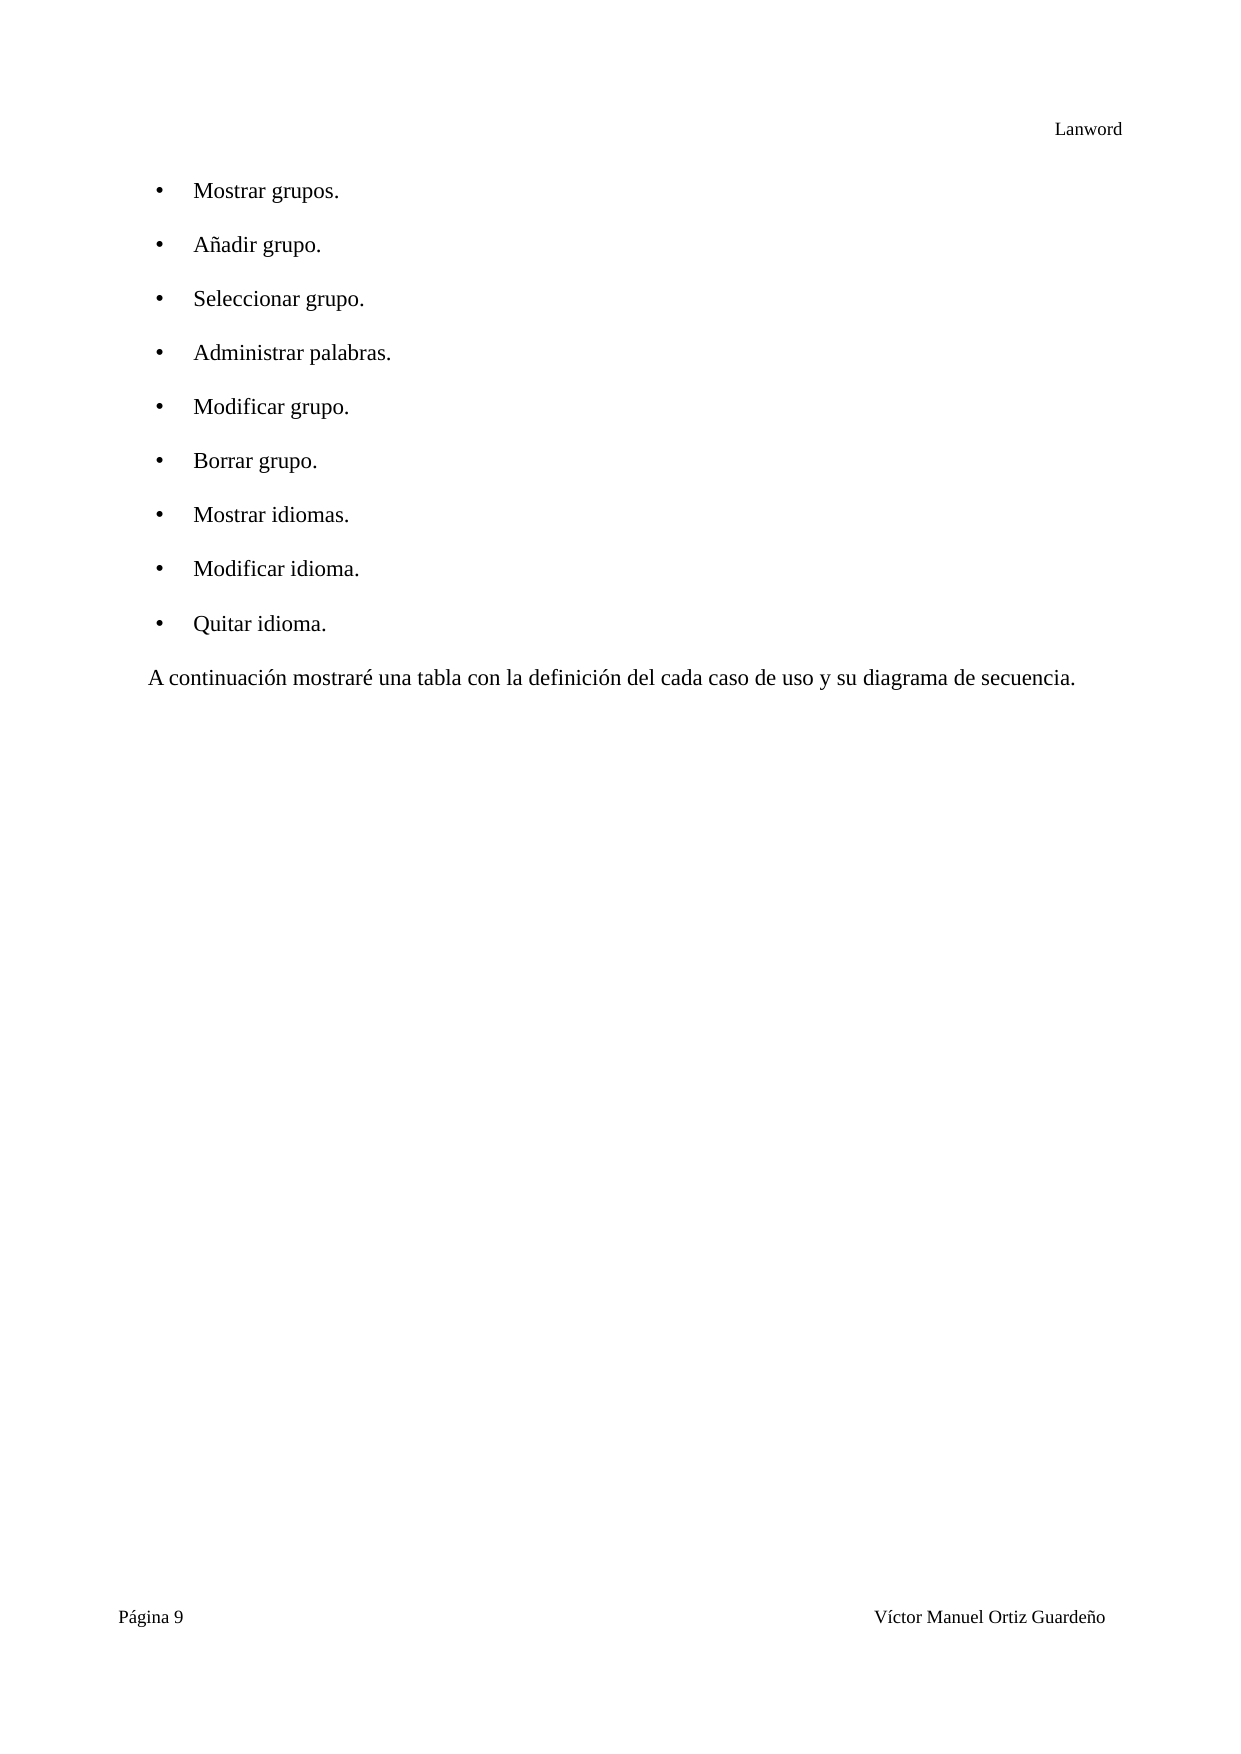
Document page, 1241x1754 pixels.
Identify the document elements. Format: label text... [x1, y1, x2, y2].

list Modificar grupo. [156, 393, 1122, 420]
list Mostrar grupos. [156, 177, 1122, 203]
list Modificar idioma. [156, 556, 1122, 582]
list Administrar palabras. [156, 339, 1122, 366]
list Mostrar idiomas. [156, 501, 1122, 528]
list Seleccionar grupo. [156, 285, 1122, 312]
list Quitar idioma. [156, 609, 1122, 636]
text A continuación mostraré una tabla con la definición del cada caso de uso y su diagrama de secuencia. [118, 664, 1122, 690]
list Añadir grupo. [156, 231, 1122, 257]
list Borrar grupo. [156, 447, 1122, 474]
